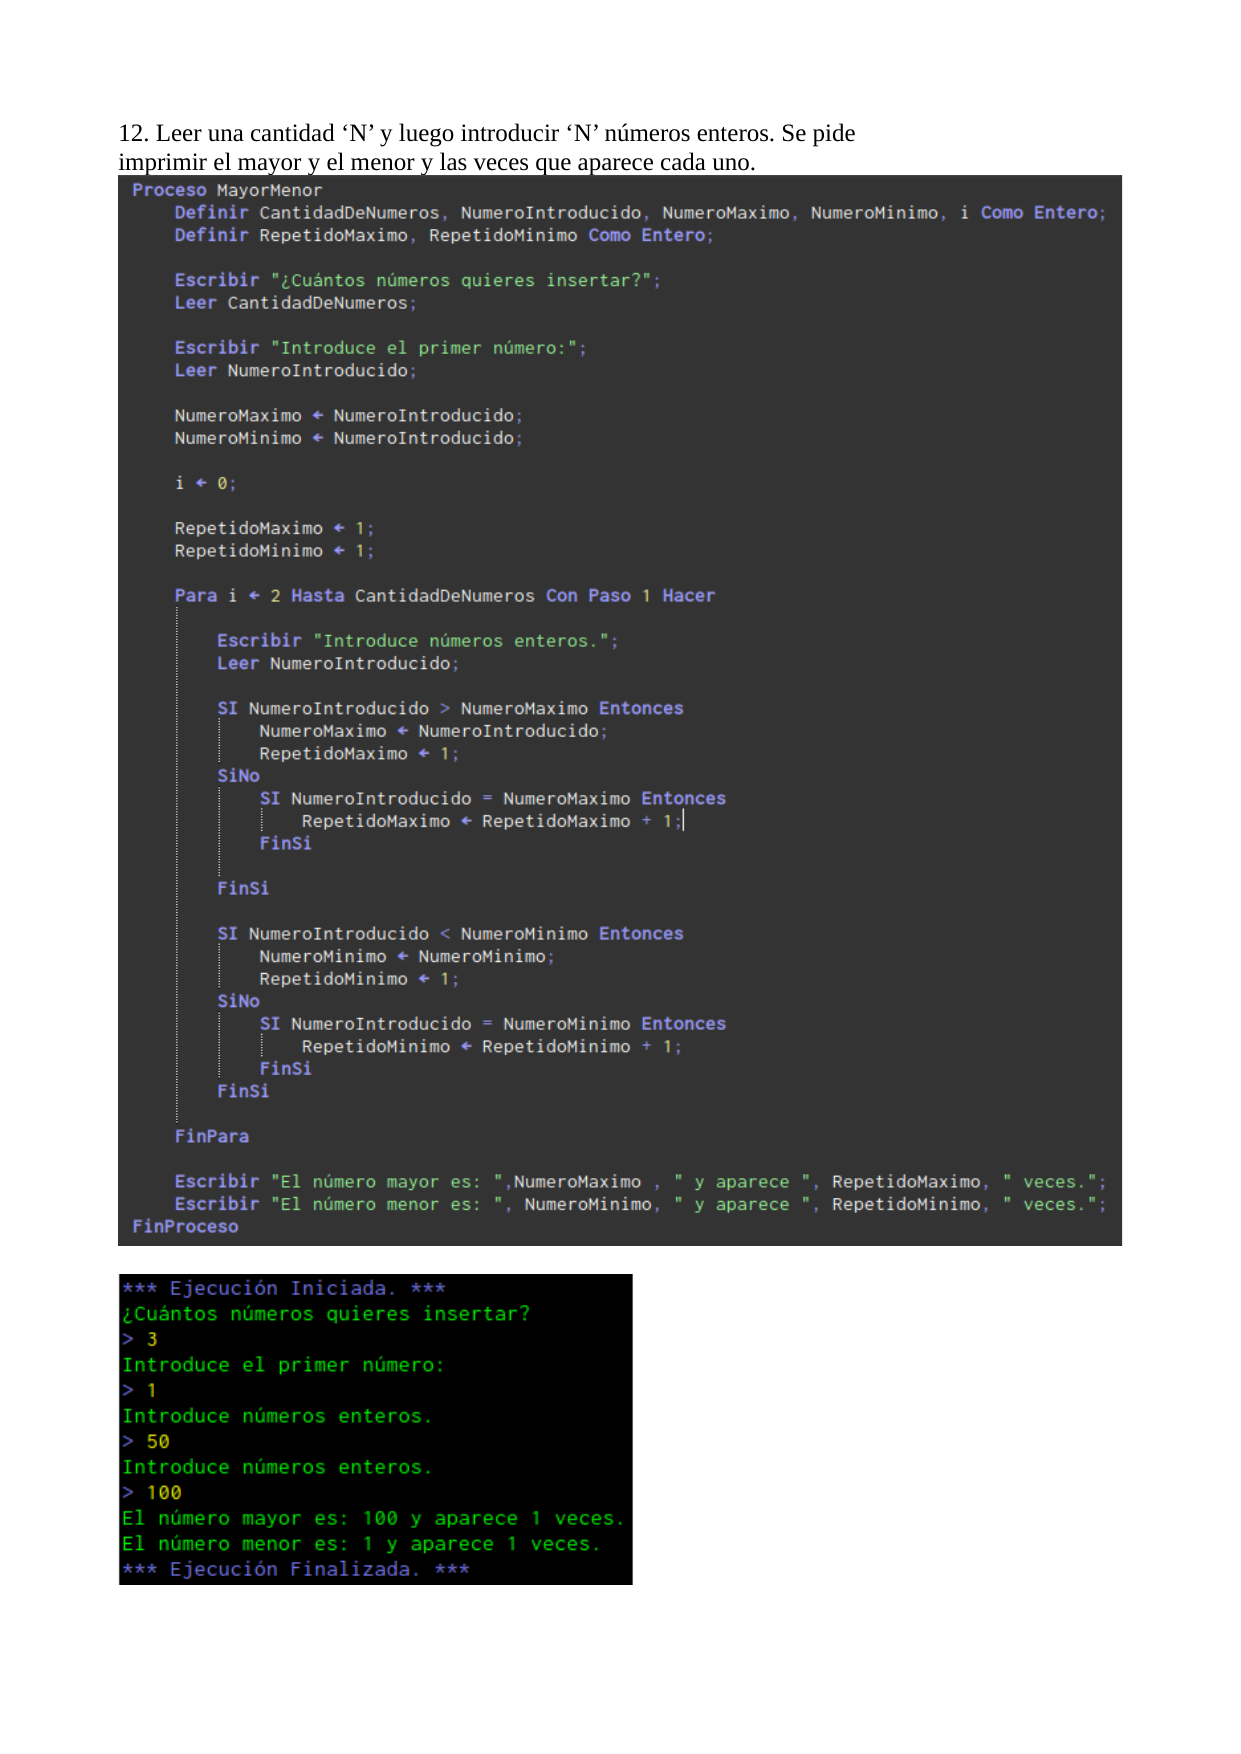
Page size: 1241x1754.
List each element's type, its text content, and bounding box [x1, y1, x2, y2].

text 12. Leer una cantidad ‘N’ y luego introducir ‘N’ números enteros. Se pide [118, 118, 1122, 147]
text imprimir el mayor y el menor y las veces que aparece cada uno. [118, 147, 1122, 175]
picture [118, 1274, 633, 1585]
picture [118, 175, 1123, 1246]
